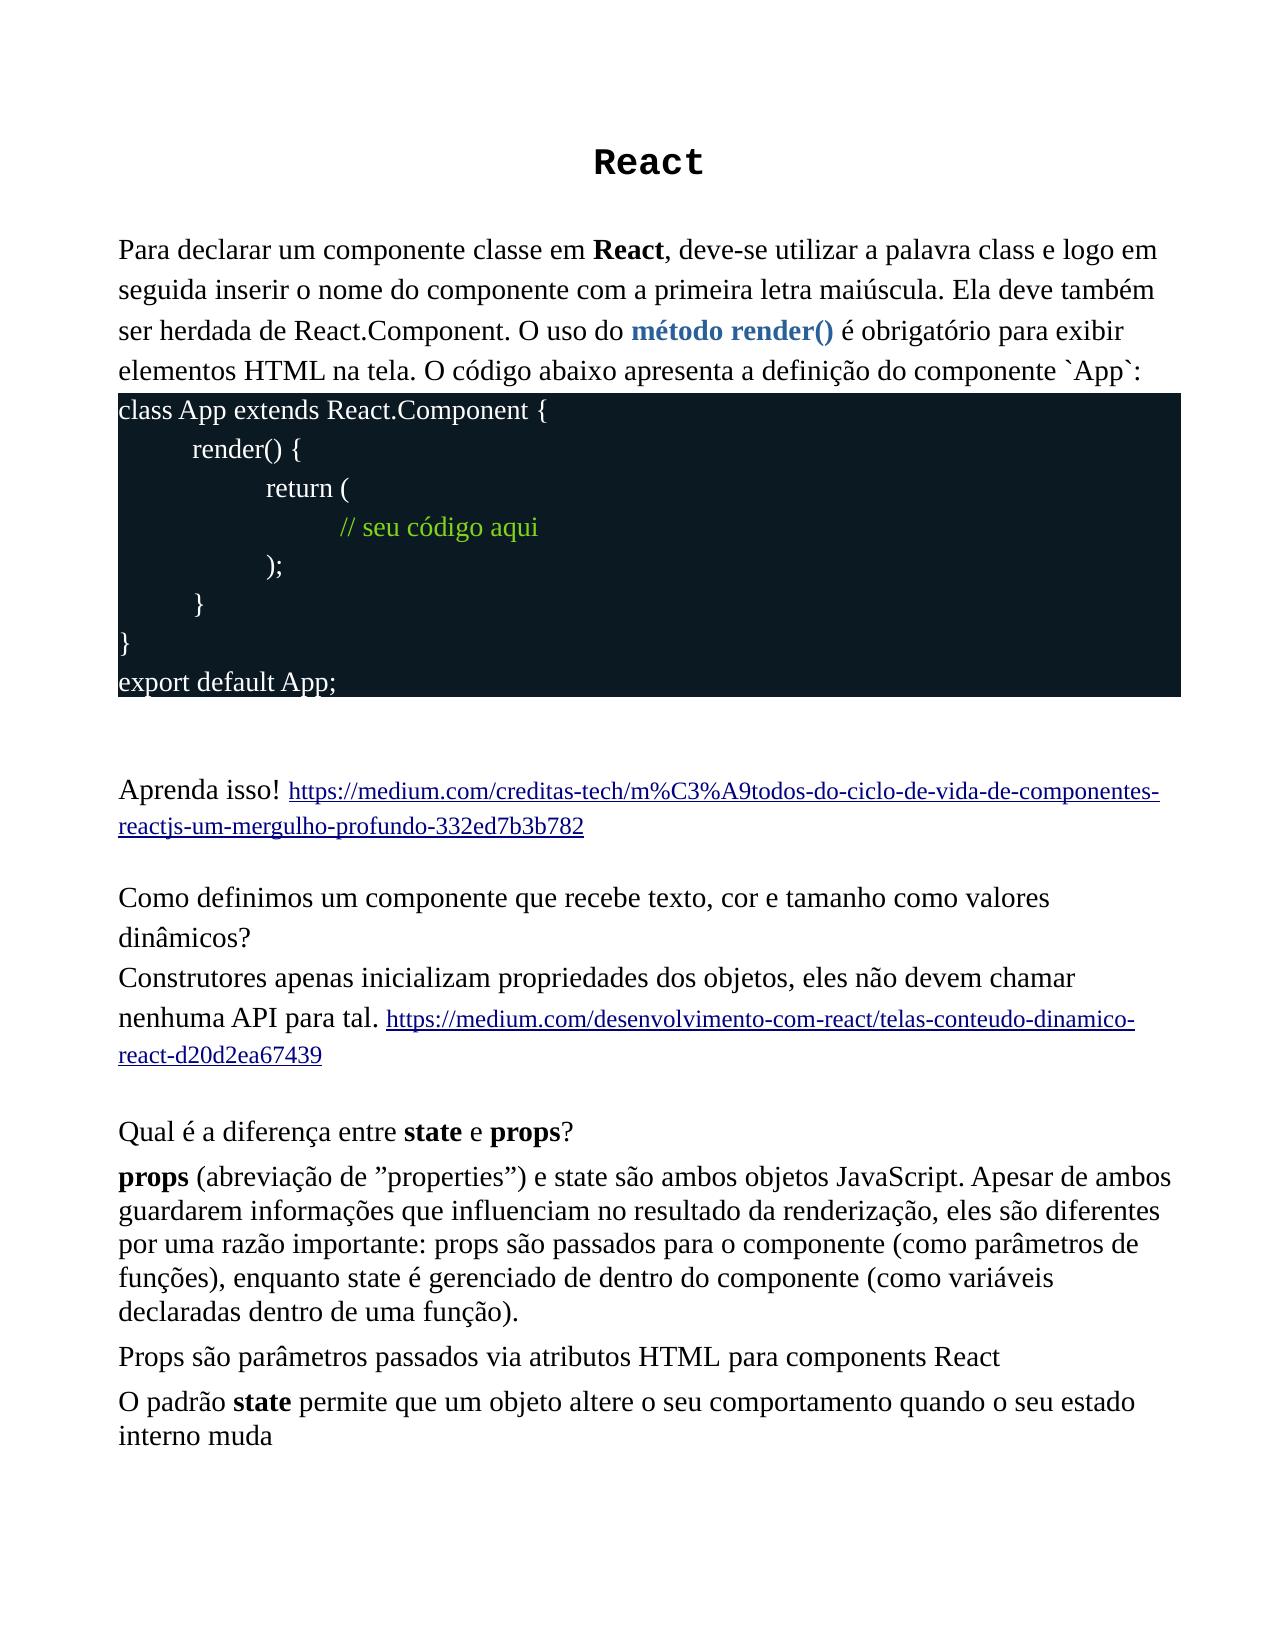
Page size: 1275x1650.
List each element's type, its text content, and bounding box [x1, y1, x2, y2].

text props (abreviação de ”properties”) e state são ambos objetos JavaScript. Apesar de ambos guardarem informações que influenciam no resultado da renderização, eles são diferentes por uma razão importante: props são passados para o componente (como parâmetros de funções), enquanto state é gerenciado de dentro do componente (como variáveis declaradas dentro de uma função). [118, 1159, 1181, 1327]
text // seu código aqui [118, 509, 1181, 542]
text ); [118, 548, 1181, 581]
text export default App; [118, 665, 1181, 697]
text Props são parâmetros passados via atributos HTML para components React [118, 1339, 1181, 1373]
text return ( [118, 471, 1181, 503]
text O padrão state permite que um objeto altere o seu comportamento quando o seu estado interno muda [118, 1384, 1181, 1452]
text class App extends React.Component { [118, 393, 1181, 425]
subtitle React [118, 143, 1181, 186]
text Como definimos um componente que recebe texto, cor e tamanho como valores dinâmicos? [118, 880, 1181, 953]
text render() { [118, 432, 1181, 464]
text } [118, 587, 1181, 620]
text Para declarar um componente classe em React, deve-se utilizar a palavra class e logo em seguida inserir o nome do componente com a primeira letra maiúscula. Ela deve também ser herdada de React.Component. O uso do método render() é obrigatório para exibir elementos HTML na tela. O código abaixo apresenta a definição do componente `App`: [118, 232, 1181, 386]
text Aprenda isso! https://medium.com/creditas-tech/m%C3%A9todos-do-ciclo-de-vida-de-componentes-reactjs-um-mergulho-profundo-332ed7b3b782 [118, 772, 1181, 840]
text Construtores apenas inicializam propriedades dos objetos, eles não devem chamar nenhuma API para tal. https://medium.com/desenvolvimento-com-react/telas-conteudo-dinamico-react-d20d2ea67439 [118, 960, 1181, 1068]
text } [118, 626, 1181, 658]
subtitle Qual é a diferença entre state e props? [118, 1114, 1181, 1148]
